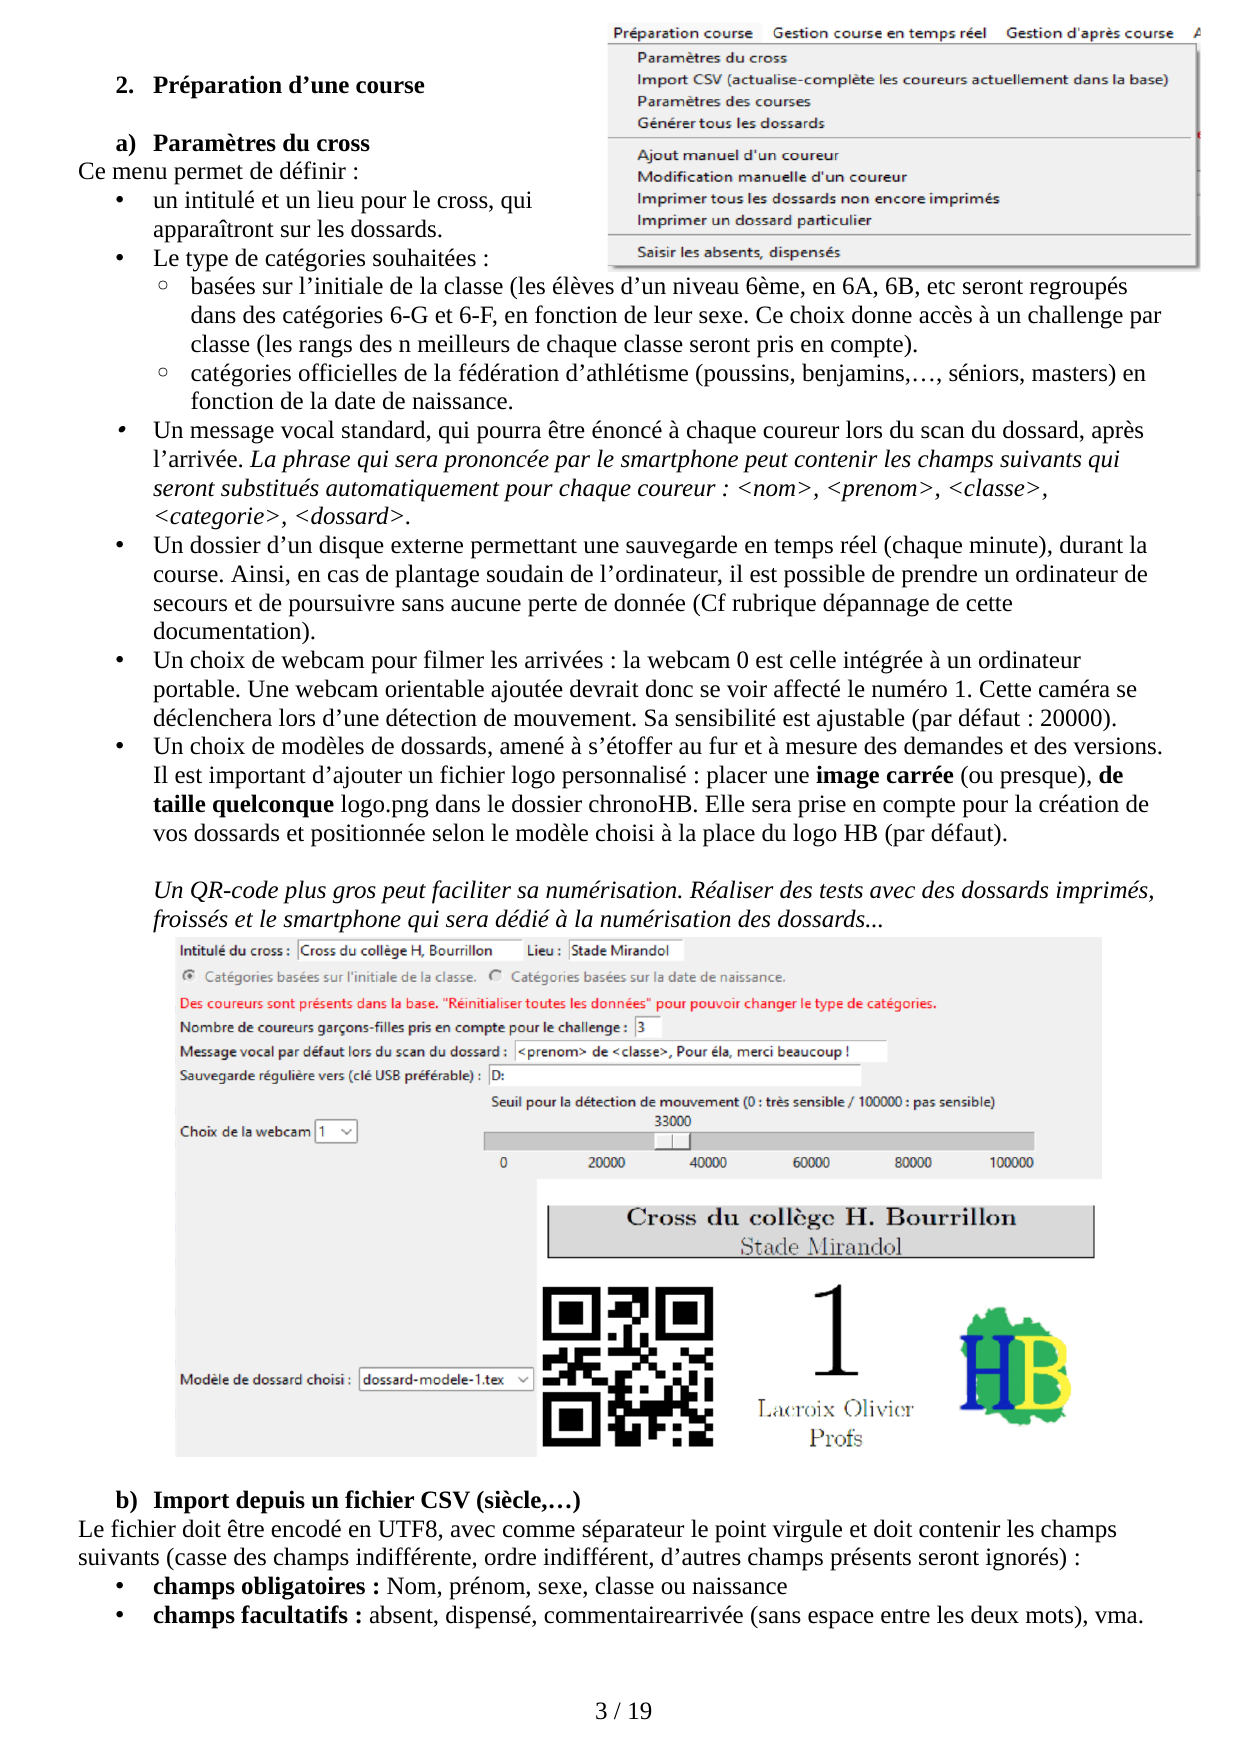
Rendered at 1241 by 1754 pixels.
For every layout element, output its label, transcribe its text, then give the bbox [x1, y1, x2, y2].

subtitle Import depuis un fichier CSV (siècle,…) [115, 1485, 1169, 1514]
subtitle Paramètres du cross [115, 128, 607, 156]
picture [607, 20, 1201, 272]
list basées sur l’initiale de la classe (les élèves d’un niveau 6ème, en 6A, 6B, etc seront regroupés dans des catégories 6-G et 6-F, en fonction de leur sexe. Ce choix donne accès à un challenge par classe (les rangs des n meilleurs de chaque classe seront pris en compte). [153, 271, 1169, 358]
list champs facultatifs : absent, dispensé, commentairearrivée (sans espace entre les deux mots), vma. [115, 1600, 1169, 1629]
list Un dossier d’un disque externe permettant une sauvegarde en temps réel (chaque minute), durant la course. Ainsi, en cas de plantage soudain de l’ordinateur, il est possible de prendre un ordinateur de secours et de poursuivre sans aucune perte de donnée (Cf rubrique dépannage de cette documentation). [115, 530, 1169, 645]
list catégories officielles de la fédération d’athlétisme (poussins, benjamins,…, séniors, masters) en fonction de la date de naissance. [153, 358, 1169, 415]
text Le fichier doit être encodé en UTF8, avec comme séparateur le point virgule et doit contenir les champs suivants (casse des champs indifférente, ordre indifférent, d’autres champs présents seront ignorés) : [78, 1514, 1169, 1571]
text Ce menu permet de définir : [78, 156, 607, 185]
list Un message vocal standard, qui pourra être énoncé à chaque coureur lors du scan du dossard, après l’arrivée. La phrase qui sera prononcée par le smartphone peut contenir les champs suivants qui seront substitués automatiquement pour chaque coureur : <nom>, <prenom>, <classe>, <categorie>, <dossard>. [115, 415, 1169, 530]
subtitle Préparation d’une course [115, 70, 607, 99]
list champs obligatoires : Nom, prénom, sexe, classe ou naissance [115, 1571, 1169, 1600]
list un intitulé et un lieu pour le cross, qui apparaîtront sur les dossards. [115, 185, 607, 243]
list Le type de catégories souhaitées : [115, 243, 607, 271]
list Un choix de modèles de dossards, amené à s’étoffer au fur et à mesure des demandes et des versions. Il est important d’ajouter un fichier logo personnalisé : placer une image carrée (ou presque), de taille quelconque logo.png dans le dossier chronoHB. Elle sera prise en compte pour la création de vos dossards et positionnée selon le modèle choisi à la place du logo HB (par défaut). [115, 731, 1169, 875]
list Un QR-code plus gros peut faciliter sa numérisation. Réaliser des tests avec des dossards imprimés, froissés et le smartphone qui sera dédié à la numérisation des dossards... [115, 875, 1169, 933]
list Un choix de webcam pour filmer les arrivées : la webcam 0 est celle intégrée à un ordinateur portable. Une webcam orientable ajoutée devrait donc se voir affecté le numéro 1. Cette caméra se déclenchera lors d’une détection de mouvement. Sa sensibilité est ajustable (par défaut : 20000). [115, 645, 1169, 731]
picture [175, 937, 1102, 1457]
